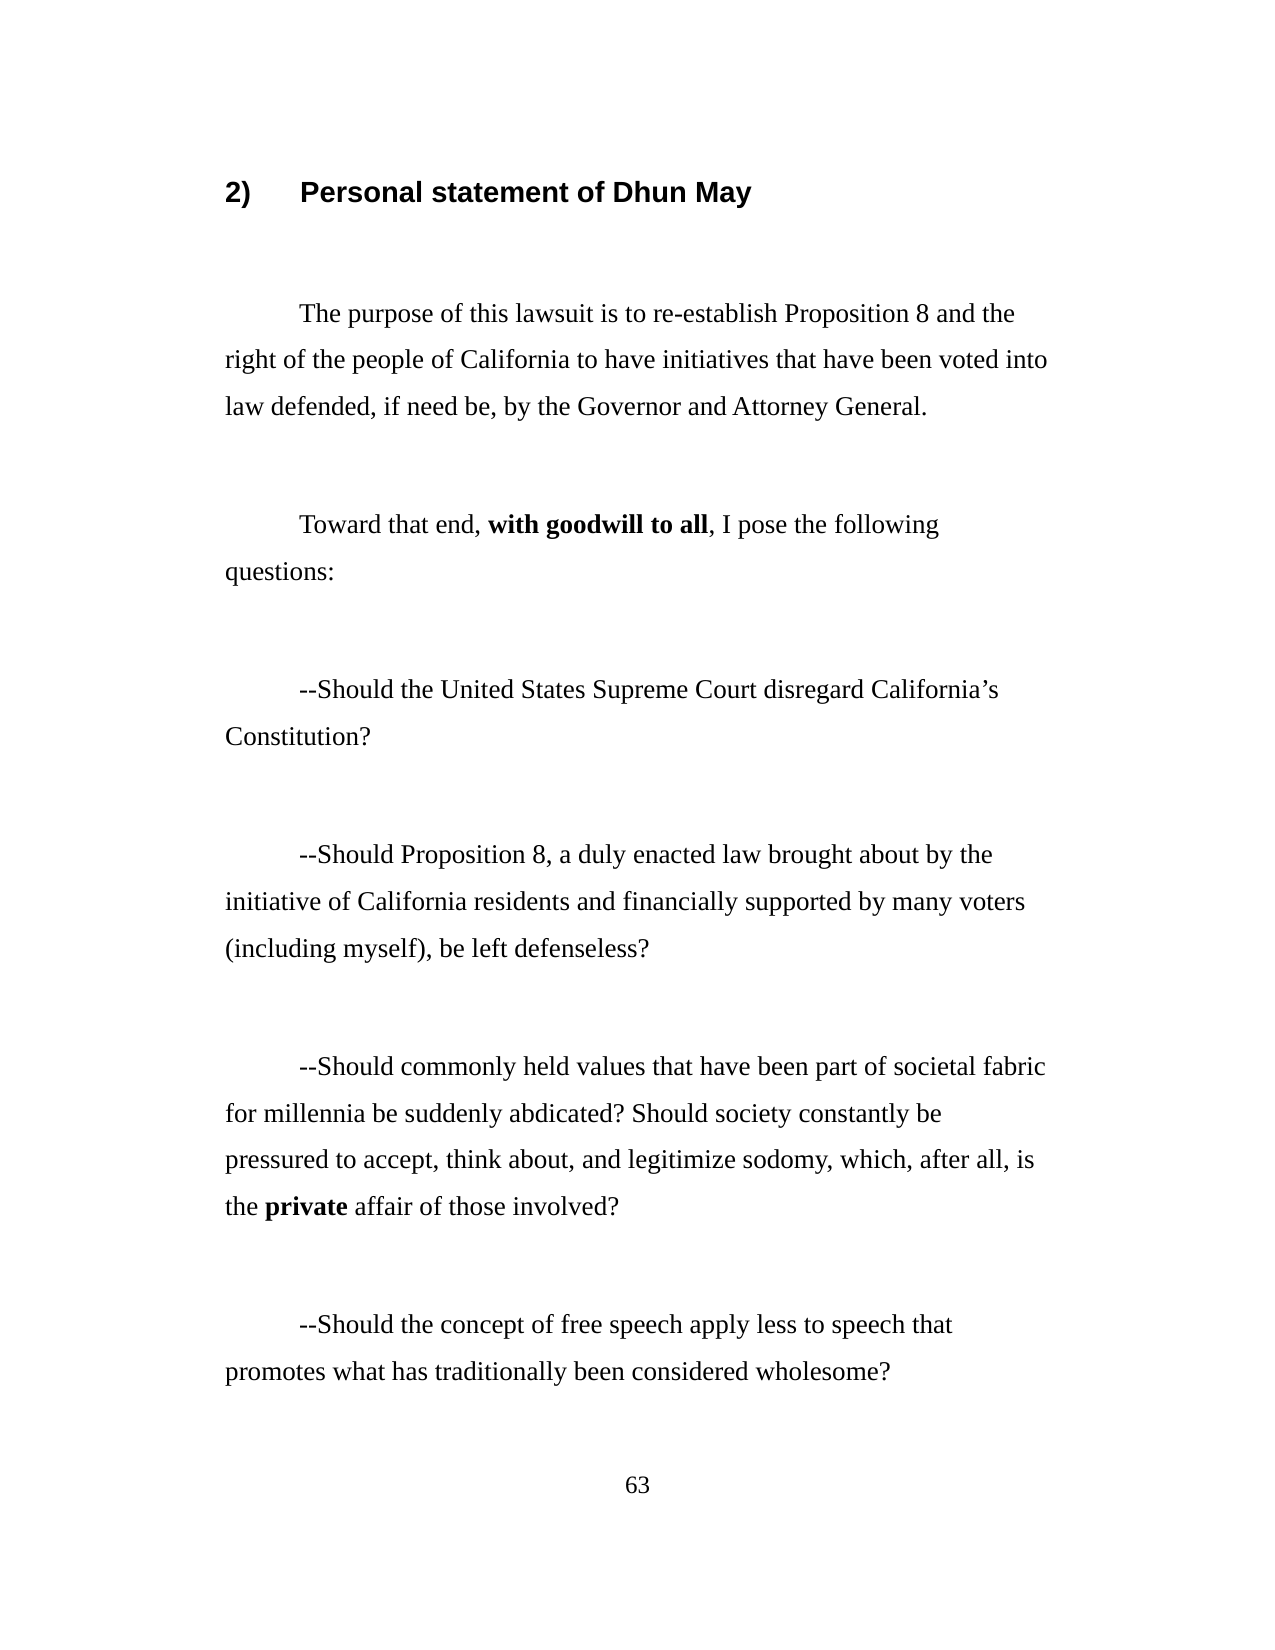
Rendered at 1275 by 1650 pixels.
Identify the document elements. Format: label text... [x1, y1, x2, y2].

text Toward that end, with goodwill to all, I pose the following questions: [225, 509, 1050, 586]
text --Should commonly held values that have been part of societal fabric for millennia be suddenly abdicated? Should society constantly be pressured to accept, think about, and legitimize sodomy, which, after all, is the private affair of those involved? [225, 1050, 1050, 1221]
text --Should Proposition 8, a duly enacted law brought about by the initiative of California residents and financially supported by many voters (including myself), be left defenseless? [225, 839, 1050, 963]
text The purpose of this lawsuit is to re-establish Proposition 8 and the right of the people of California to have initiatives that have been voted into law defended, if need be, by the Governor and Attorney General. [225, 297, 1050, 421]
text --Should the concept of free speech apply less to speech that promotes what has traditionally been considered wholesome? [225, 1309, 1050, 1386]
text --Should the United States Supreme Court disregard California’s Constitution? [225, 674, 1050, 751]
subtitle Personal statement of Dhun May [225, 175, 1050, 208]
